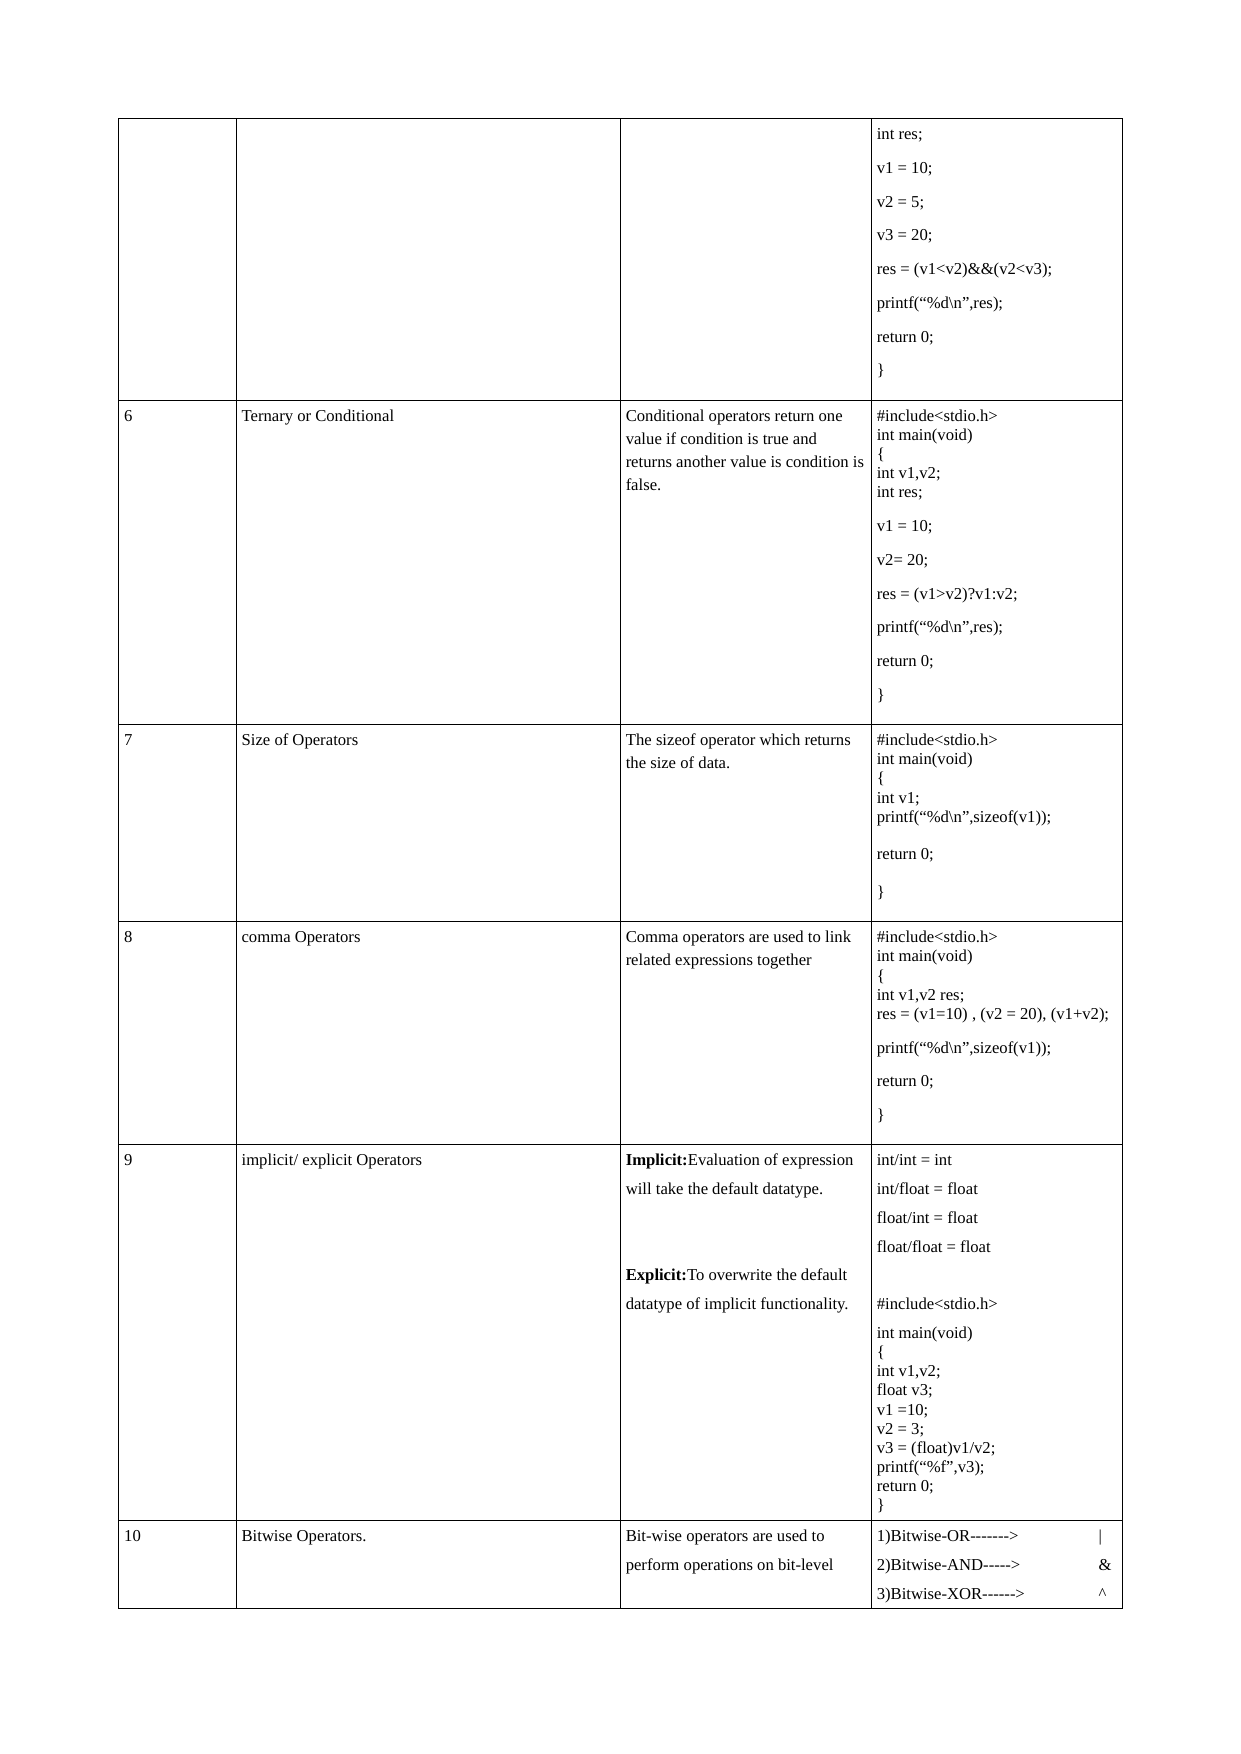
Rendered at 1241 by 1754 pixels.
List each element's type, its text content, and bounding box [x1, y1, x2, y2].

table_cell 7 [119, 725, 236, 921]
table_cell #include<stdio.h> int main(void) { int v1,v2; int res; v1 = 10; v2= 20; res = (v1>v2)?v1:v2; printf(“%d\n”,res); return 0; } [872, 401, 1122, 724]
table_cell int/int = int int/float = float float/int = float float/float = float #include<stdio.h> int main(void) { int v1,v2; float v3; v1 =10; v2 = 3; v3 = (float)v1/v2; printf(“%f”,v3); return 0; } [872, 1145, 1122, 1520]
table_cell 10 [119, 1521, 236, 1608]
table_cell 6 [119, 401, 236, 724]
table_cell The sizeof operator which returns the size of data. [621, 725, 871, 921]
table_cell Comma operators are used to link related expressions together [621, 922, 871, 1144]
table_cell #include<stdio.h> int main(void) { int v1,v2 res; res = (v1=10) , (v2 = 20), (v1+v2); printf(“%d\n”,sizeof(v1)); return 0; } [872, 922, 1122, 1144]
table_cell Implicit:Evaluation of expression will take the default datatype. Explicit:To overwrite the default datatype of implicit functionality. [621, 1145, 871, 1520]
table_cell Bit-wise operators are used to perform operations on bit-level [621, 1521, 871, 1608]
table_cell Ternary or Conditional [237, 401, 620, 724]
table_cell int res; v1 = 10; v2 = 5; v3 = 20; res = (v1<v2)&&(v2<v3); printf(“%d\n”,res); return 0; } [872, 119, 1122, 400]
table_cell 8 [119, 922, 236, 1144]
table_cell #include<stdio.h> int main(void) { int v1; printf(“%d\n”,sizeof(v1)); return 0; } [872, 725, 1122, 921]
table_cell Conditional operators return one value if condition is true and returns another value is condition is false. [621, 401, 871, 724]
table_cell implicit/ explicit Operators [237, 1145, 620, 1520]
table_cell comma Operators [237, 922, 620, 1144]
table_cell Size of Operators [237, 725, 620, 921]
table_cell [621, 119, 871, 400]
table_cell 9 [119, 1145, 236, 1520]
table_cell 1)Bitwise-OR-------> | 2)Bitwise-AND-----> & 3)Bitwise-XOR------> ^ [872, 1521, 1122, 1608]
table_cell [237, 119, 620, 400]
table_cell Bitwise Operators. [237, 1521, 620, 1608]
table_cell [119, 119, 236, 400]
